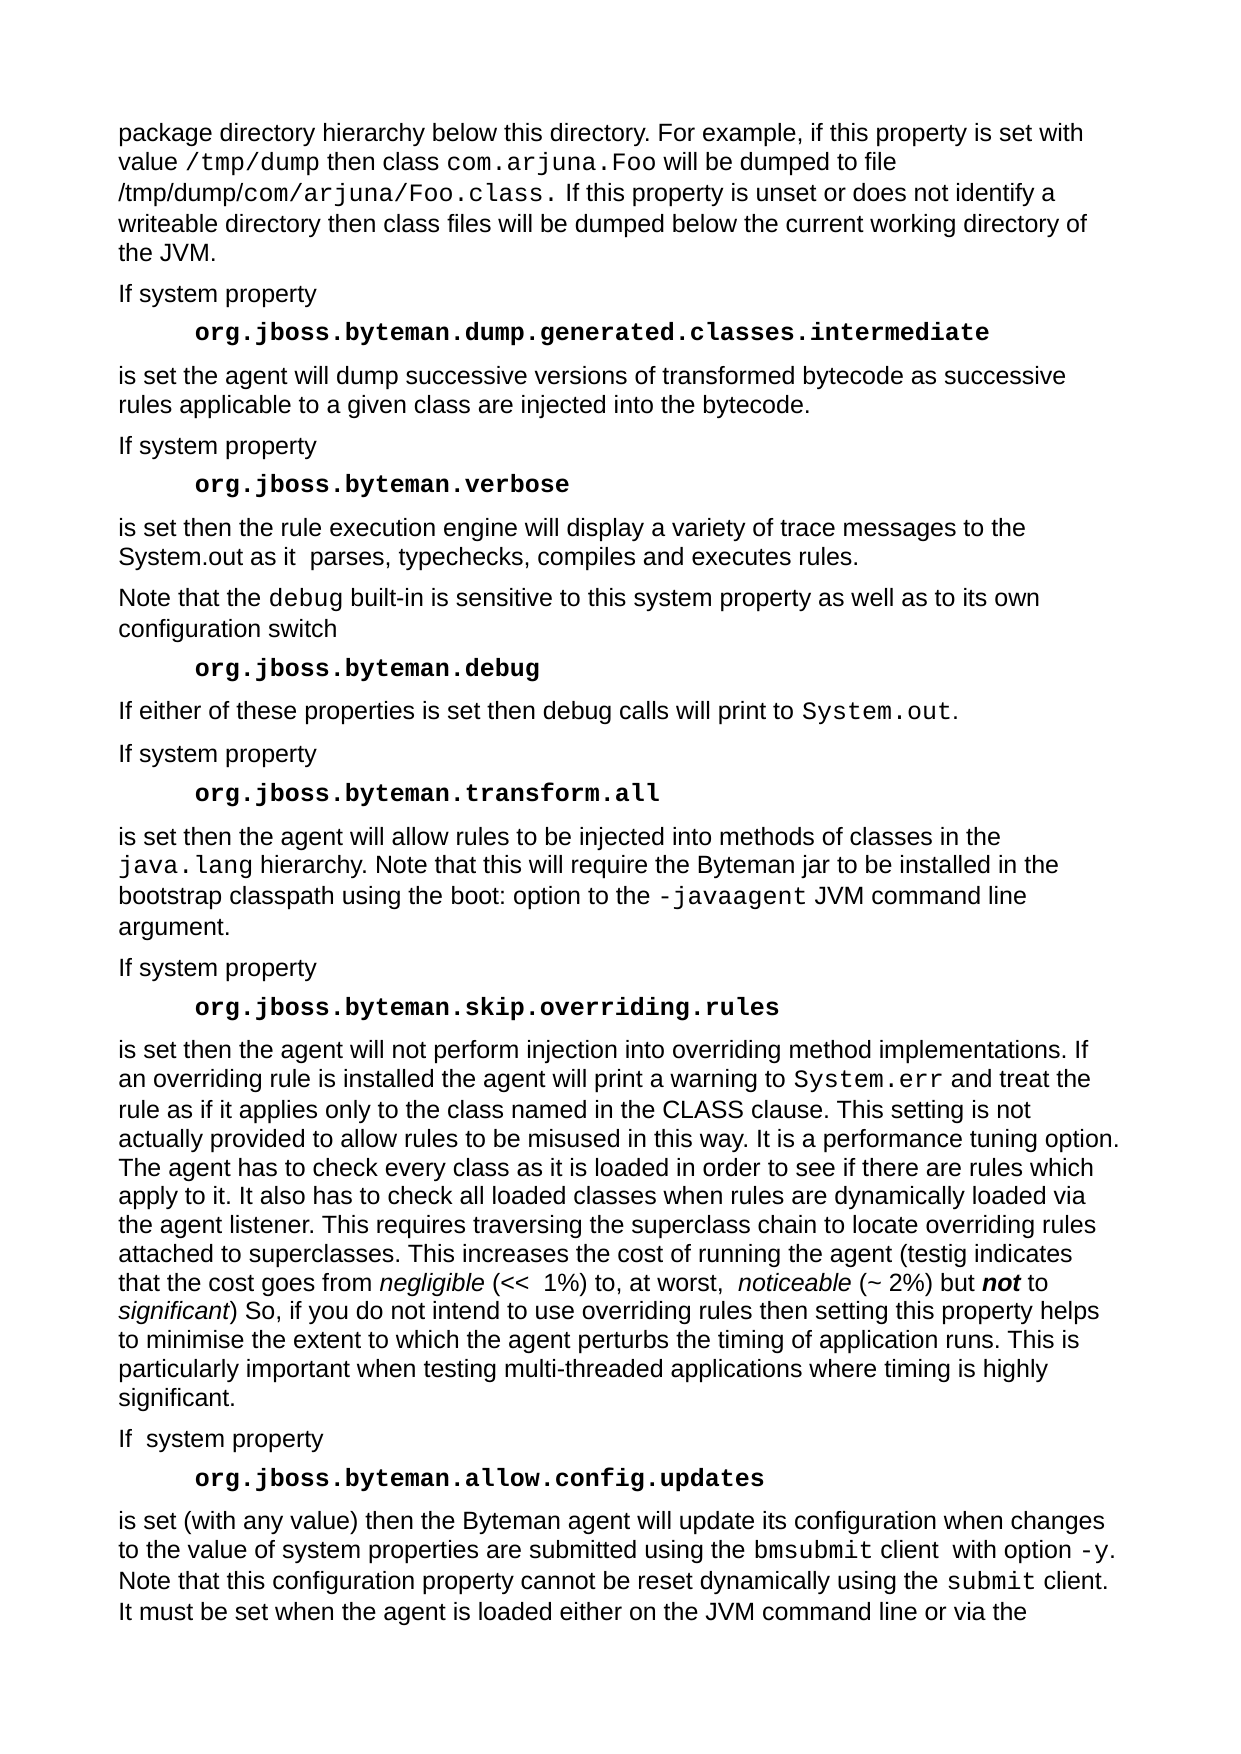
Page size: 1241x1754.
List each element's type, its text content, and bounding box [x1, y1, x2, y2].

text is set the agent will dump successive versions of transformed bytecode as successive rules applicable to a given class are injected into the bytecode. [118, 361, 1122, 418]
text Note that the debug built-in is sensitive to this system property as well as to its own configuration switch [118, 583, 1122, 643]
text If system property [118, 1424, 1122, 1453]
text org.jboss.byteman.verbose [194, 472, 1122, 500]
text If system property [118, 953, 1122, 982]
text is set (with any value) then the Byteman agent will update its configuration when changes to the value of system properties are submitted using the bmsubmit client with option -y. Note that this configuration property cannot be reset dynamically using the submit client. It must be set when the agent is loaded either on the JVM command line or via the [118, 1506, 1122, 1625]
text If system property [118, 279, 1122, 307]
text org.jboss.byteman.skip.overriding.rules [194, 994, 1122, 1023]
text is set then the agent will not perform injection into overriding method implementations. If an overriding rule is installed the agent will print a warning to System.err and treat the rule as if it applies only to the class named in the CLASS clause. This setting is not actually provided to allow rules to be misused in this way. It is a performance tuning option. The agent has to check every class as it is loaded in order to see if there are rules which apply to it. It also has to check all loaded classes when rules are dynamically loaded via the agent listener. This requires traversing the superclass chain to locate overriding rules attached to superclasses. This increases the cost of running the agent (testig indicates that the cost goes from negligible (<< 1%) to, at worst, noticeable (~ 2%) but not to significant) So, if you do not intend to use overriding rules then setting this property helps to minimise the extent to which the agent perturbs the timing of application runs. This is particularly important when testing multi-threaded applications where timing is highly significant. [118, 1035, 1122, 1411]
text is set then the rule execution engine will display a variety of trace messages to the System.out as it parses, typechecks, compiles and executes rules. [118, 513, 1122, 570]
text If either of these properties is set then debug calls will print to System.out. [118, 696, 1122, 727]
text org.jboss.byteman.debug [194, 655, 1122, 683]
text org.jboss.byteman.transform.all [194, 781, 1122, 809]
text is set then the agent will allow rules to be injected into methods of classes in the java.lang hierarchy. Note that this will require the Byteman jar to be installed in the bootstrap classpath using the boot: option to the -javaagent JVM command line argument. [118, 821, 1122, 941]
text If system property [118, 739, 1122, 768]
text If system property [118, 431, 1122, 459]
text org.jboss.byteman.allow.config.updates [194, 1465, 1122, 1493]
text org.jboss.byteman.dump.generated.classes.intermediate [194, 320, 1122, 348]
text package directory hierarchy below this directory. For example, if this property is set with value /tmp/dump then class com.arjuna.Foo will be dumped to file /tmp/dump/com/arjuna/Foo.class. If this property is unset or does not identify a writeable directory then class files will be dumped below the current working directory of the JVM. [118, 118, 1122, 266]
